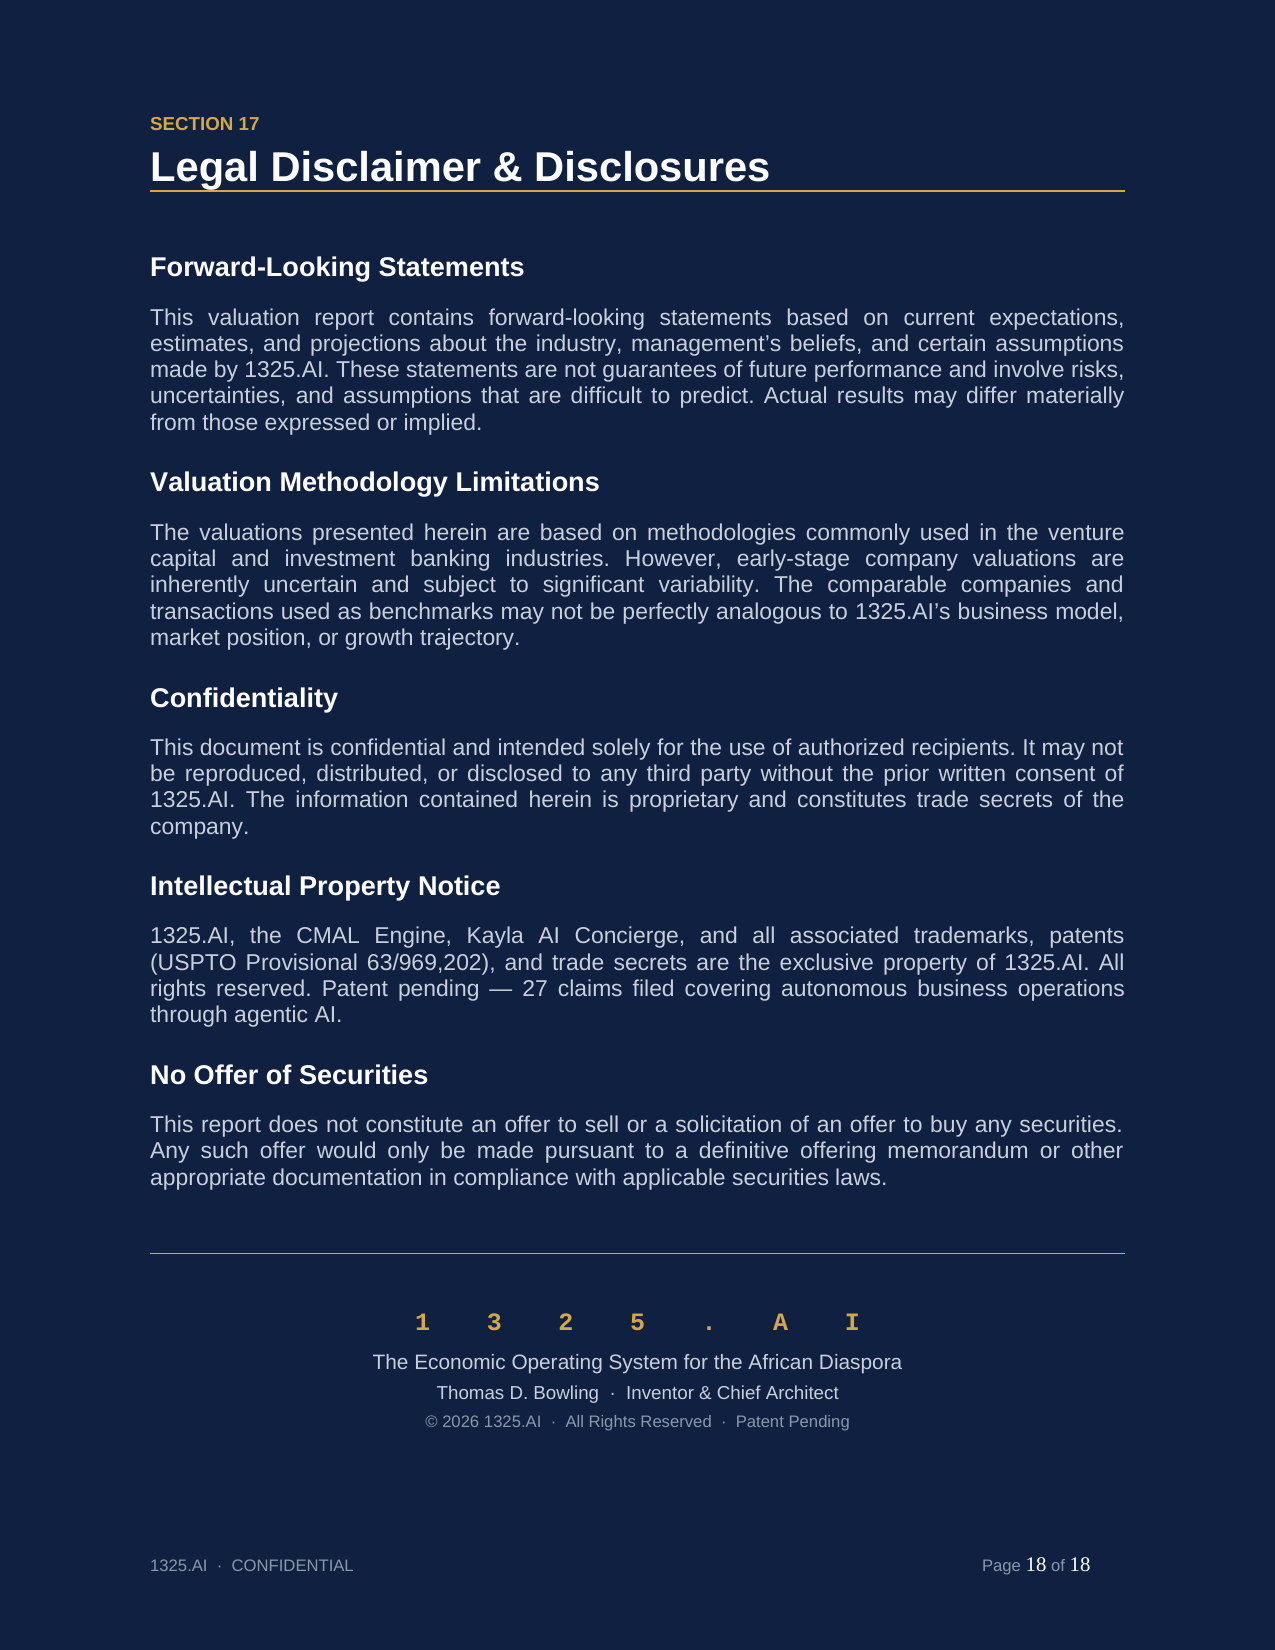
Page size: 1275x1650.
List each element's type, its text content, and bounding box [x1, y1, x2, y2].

text The Economic Operating System for the African Diaspora [150, 1350, 1125, 1374]
text 1 3 2 5 . A I [150, 1309, 1125, 1337]
text © 2026 1325.AI · All Rights Reserved · Patent Pending [150, 1412, 1125, 1431]
text This document is confidential and intended solely for the use of authorized recipients. It may not be reproduced, distributed, or disclosed to any third party without the prior written consent of 1325.AI. The information contained herein is proprietary and constitutes trade secrets of the company. [150, 734, 1125, 839]
text The valuations presented herein are based on methodologies commonly used in the venture capital and investment banking industries. However, early-stage company valuations are inherently uncertain and subject to significant variability. The comparable companies and transactions used as benchmarks may not be perfectly analogous to 1325.AI’s business model, market position, or growth trajectory. [150, 518, 1125, 650]
text Legal Disclaimer & Disclosures [150, 142, 1125, 190]
text Forward-Looking Statements [150, 251, 1125, 283]
text This report does not constitute an offer to sell or a solicitation of an offer to buy any securities. Any such offer would only be made pursuant to a definitive offering memorandum or other appropriate documentation in compliance with applicable securities laws. [150, 1111, 1125, 1190]
text Thomas D. Bowling · Inventor & Chief Architect [150, 1382, 1125, 1404]
text This valuation report contains forward-looking statements based on current expectations, estimates, and projections about the industry, management’s beliefs, and certain assumptions made by 1325.AI. These statements are not guarantees of future performance and involve risks, uncertainties, and assumptions that are difficult to predict. Actual results may differ materially from those expressed or implied. [150, 303, 1125, 435]
text Valuation Methodology Limitations [150, 466, 1125, 498]
text 1325.AI, the CMAL Engine, Kayla AI Concierge, and all associated trademarks, patents (USPTO Provisional 63/969,202), and trade secrets are the exclusive property of 1325.AI. All rights reserved. Patent pending — 27 claims filed covering autonomous business operations through agentic AI. [150, 922, 1125, 1028]
text SECTION 17 [150, 112, 1125, 134]
text Confidentiality [150, 682, 1125, 713]
text No Offer of Securities [150, 1059, 1125, 1090]
text Intellectual Property Notice [150, 870, 1125, 902]
